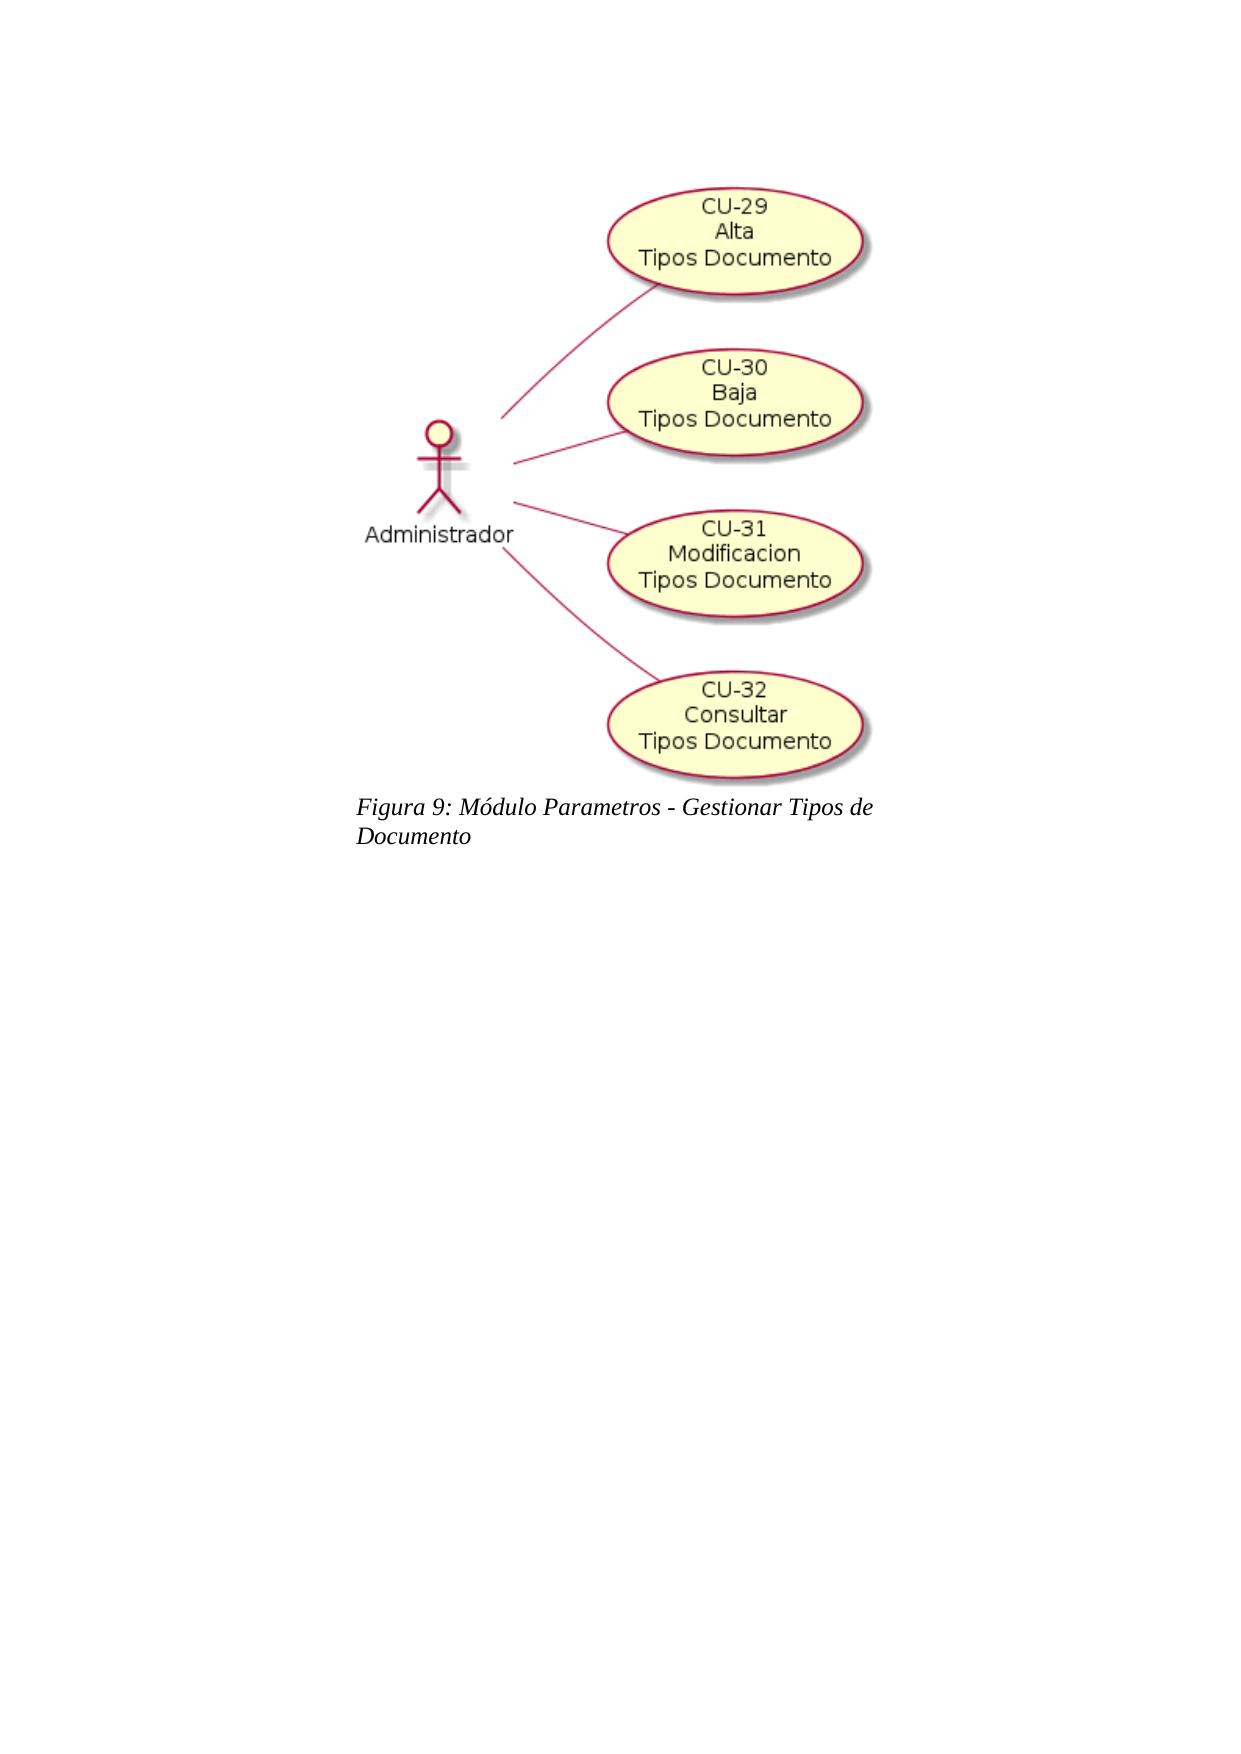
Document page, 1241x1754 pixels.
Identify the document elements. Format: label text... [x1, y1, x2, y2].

text Figura 9: Módulo Parametros - Gestionar Tipos de Documento [356, 793, 878, 850]
picture [356, 175, 878, 793]
